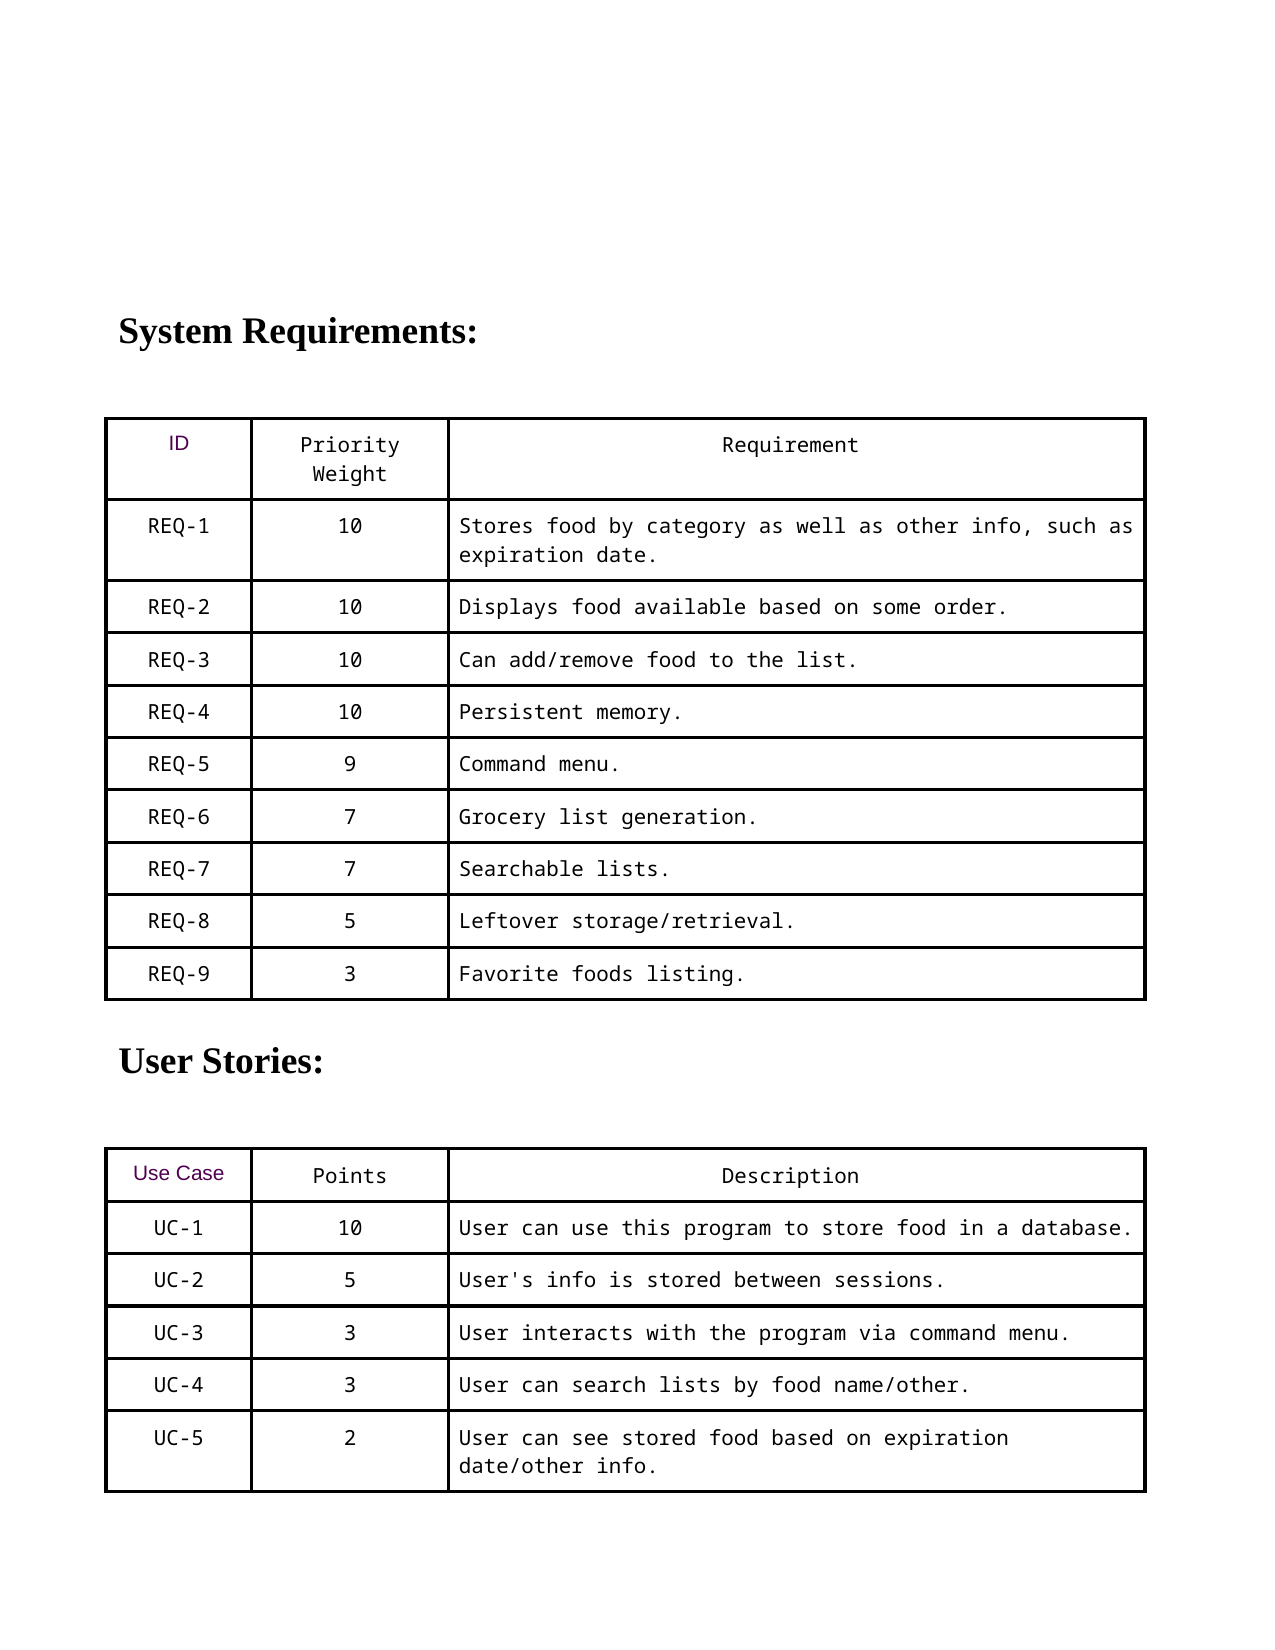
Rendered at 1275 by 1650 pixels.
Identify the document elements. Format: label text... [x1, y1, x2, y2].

table_cell Stores food by category as well as other info, such as expiration date. [450, 501, 1143, 579]
table_header Use Case [108, 1150, 250, 1199]
table_cell 10 [253, 582, 447, 631]
table_cell Persistent memory. [450, 687, 1143, 736]
table_cell 10 [253, 634, 447, 683]
table_header Description [450, 1150, 1143, 1199]
table_cell 3 [253, 949, 447, 998]
subtitle System Requirements: [118, 309, 1157, 352]
table_cell 10 [253, 501, 447, 579]
table_cell 7 [253, 791, 447, 841]
table_cell Displays food available based on some order. [450, 582, 1143, 631]
table_cell REQ-5 [108, 739, 250, 788]
table_cell REQ-9 [108, 949, 250, 998]
table_header ID [108, 420, 250, 498]
table_cell UC-3 [108, 1308, 250, 1357]
table_cell 10 [253, 1203, 447, 1252]
table_cell User interacts with the program via command menu. [450, 1308, 1143, 1357]
table_cell UC-1 [108, 1203, 250, 1252]
table_cell 10 [253, 687, 447, 736]
table_cell User can use this program to store food in a database. [450, 1203, 1143, 1252]
table_cell User can search lists by food name/other. [450, 1360, 1143, 1409]
table_cell REQ-4 [108, 687, 250, 736]
table_cell Searchable lists. [450, 844, 1143, 893]
table_cell REQ-6 [108, 791, 250, 841]
table_cell 5 [253, 896, 447, 946]
table_cell Leftover storage/retrieval. [450, 896, 1143, 946]
table_cell REQ-1 [108, 501, 250, 579]
table_cell 9 [253, 739, 447, 788]
table_cell REQ-8 [108, 896, 250, 946]
table_header Requirement [450, 420, 1143, 498]
table_cell UC-4 [108, 1360, 250, 1409]
table_cell Can add/remove food to the list. [450, 634, 1143, 683]
subtitle User Stories: [118, 1038, 1157, 1082]
table_cell REQ-3 [108, 634, 250, 683]
table_cell 2 [253, 1412, 447, 1490]
table_cell User's info is stored between sessions. [450, 1255, 1143, 1304]
table_cell Command menu. [450, 739, 1143, 788]
table_header Points [253, 1150, 447, 1199]
table_cell User can see stored food based on expiration date/other info. [450, 1412, 1143, 1490]
table_header Priority Weight [253, 420, 447, 498]
table_cell REQ-7 [108, 844, 250, 893]
table_cell Favorite foods listing. [450, 949, 1143, 998]
table_cell UC-2 [108, 1255, 250, 1304]
table_cell 3 [253, 1360, 447, 1409]
table_cell UC-5 [108, 1412, 250, 1490]
table_cell 5 [253, 1255, 447, 1304]
table_cell Grocery list generation. [450, 791, 1143, 841]
table_cell 3 [253, 1308, 447, 1357]
table_cell REQ-2 [108, 582, 250, 631]
table_cell 7 [253, 844, 447, 893]
